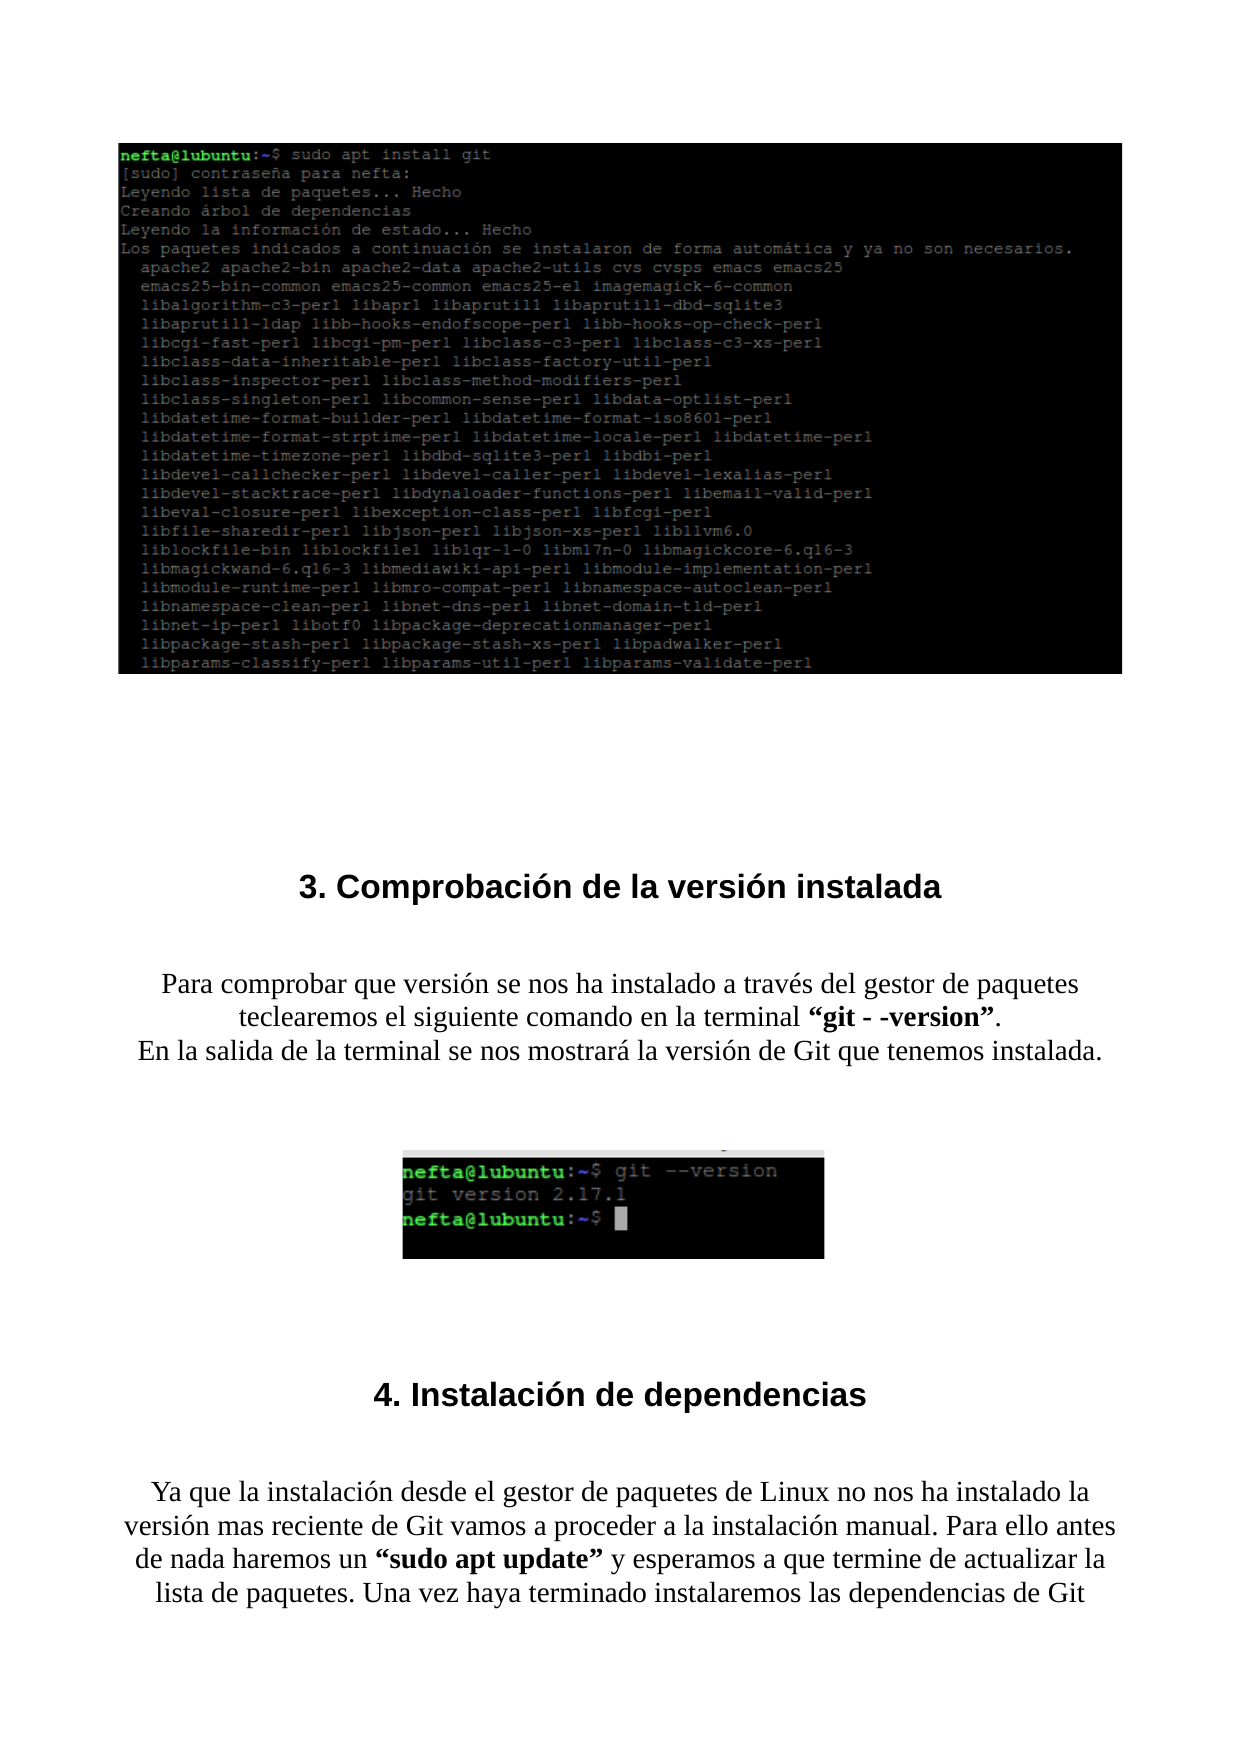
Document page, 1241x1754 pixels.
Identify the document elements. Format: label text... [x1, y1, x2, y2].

text En la salida de la terminal se nos mostrará la versión de Git que tenemos instalada. [118, 1033, 1122, 1067]
subtitle 4. Instalación de dependencias [118, 1375, 1122, 1414]
text Ya que la instalación desde el gestor de paquetes de Linux no nos ha instalado la versión mas reciente de Git vamos a proceder a la instalación manual. Para ello antes de nada haremos un “sudo apt update” y esperamos a que termine de actualizar la lista de paquetes. Una vez haya terminado instalaremos las dependencias de Git [118, 1474, 1122, 1608]
picture [402, 1150, 825, 1259]
picture [118, 143, 1123, 674]
subtitle 3. Comprobación de la versión instalada [118, 867, 1122, 906]
text Para comprobar que versión se nos ha instalado a través del gestor de paquetes teclearemos el siguiente comando en la terminal “git - -version”. [118, 966, 1122, 1033]
